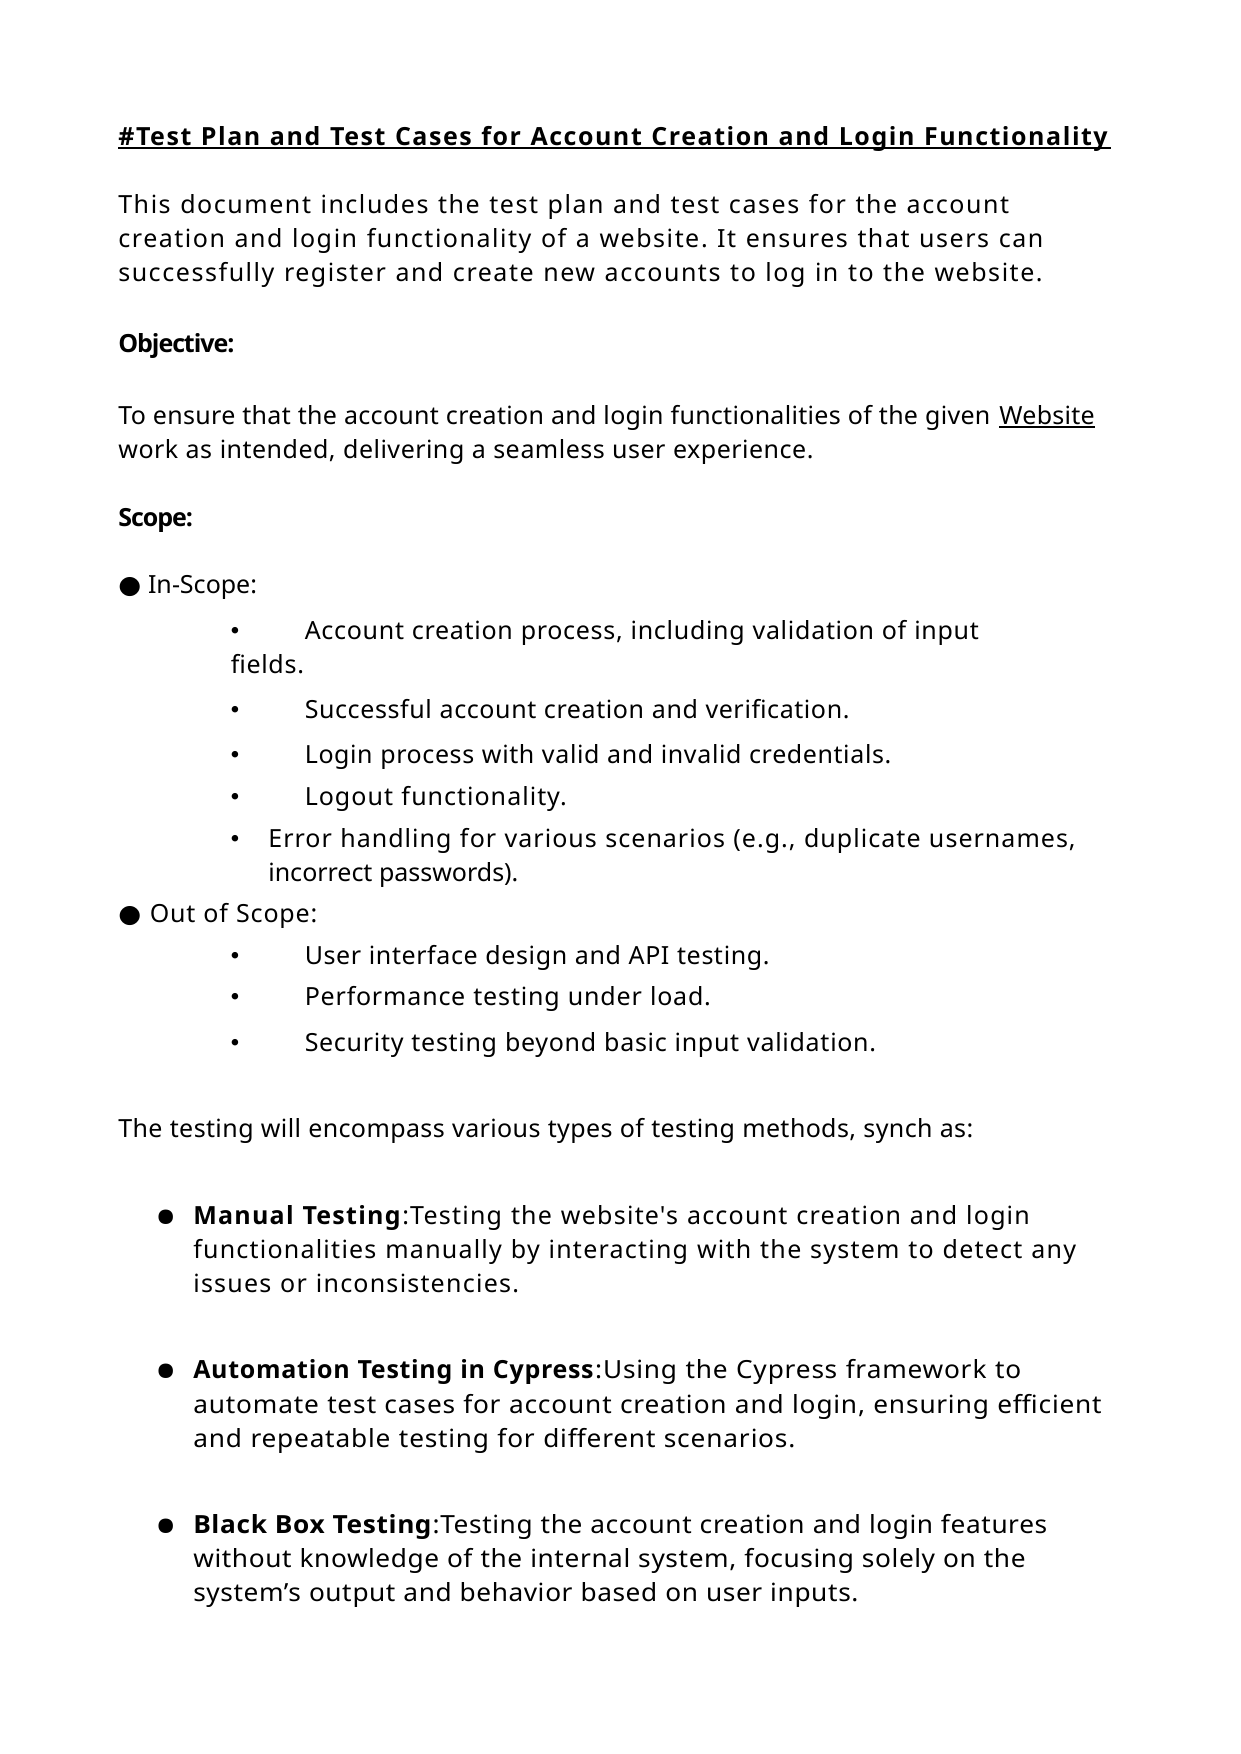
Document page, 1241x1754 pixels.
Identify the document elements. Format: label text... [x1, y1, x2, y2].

list Performance testing under load. [231, 979, 1122, 1013]
text ● Out of Scope: [118, 896, 1122, 930]
list Successful account creation and verification. [231, 692, 1039, 726]
text ● In-Scope: [118, 567, 1122, 601]
text To ensure that the account creation and login functionalities of the given Website work as intended, delivering a seamless user experience. [118, 397, 1122, 466]
text The testing will encompass various types of testing methods, synch as: [118, 1111, 1122, 1145]
list Manual Testing:Testing the website's account creation and login functionalities manually by interacting with the system to detect any issues or inconsistencies. [156, 1197, 1122, 1300]
list Logout functionality. [231, 779, 1122, 813]
list Automation Testing in Cypress:Using the Cypress framework to automate test cases for account creation and login, ensuring efficient and repeatable testing for different scenarios. [156, 1352, 1122, 1454]
text Objective: [118, 326, 1122, 360]
list Security testing beyond basic input validation. [231, 1024, 1122, 1058]
list Account creation process, including validation of input fields. [231, 612, 1039, 681]
text #Test Plan and Test Cases for Account Creation and Login Functionality [118, 118, 1122, 152]
list User interface design and API testing. [231, 937, 1122, 972]
text This document includes the test plan and test cases for the account creation and login functionality of a website. It ensures that users can successfully register and create new accounts to log in to the website. [118, 186, 1122, 288]
list Login process with valid and invalid credentials. [231, 737, 1122, 771]
text Scope: [118, 499, 1122, 533]
list Error handling for various scenarios (e.g., duplicate usernames, incorrect passwords). [231, 820, 1122, 888]
list Black Box Testing:Testing the account creation and login features without knowledge of the internal system, focusing solely on the system’s output and behavior based on user inputs. [156, 1507, 1122, 1609]
